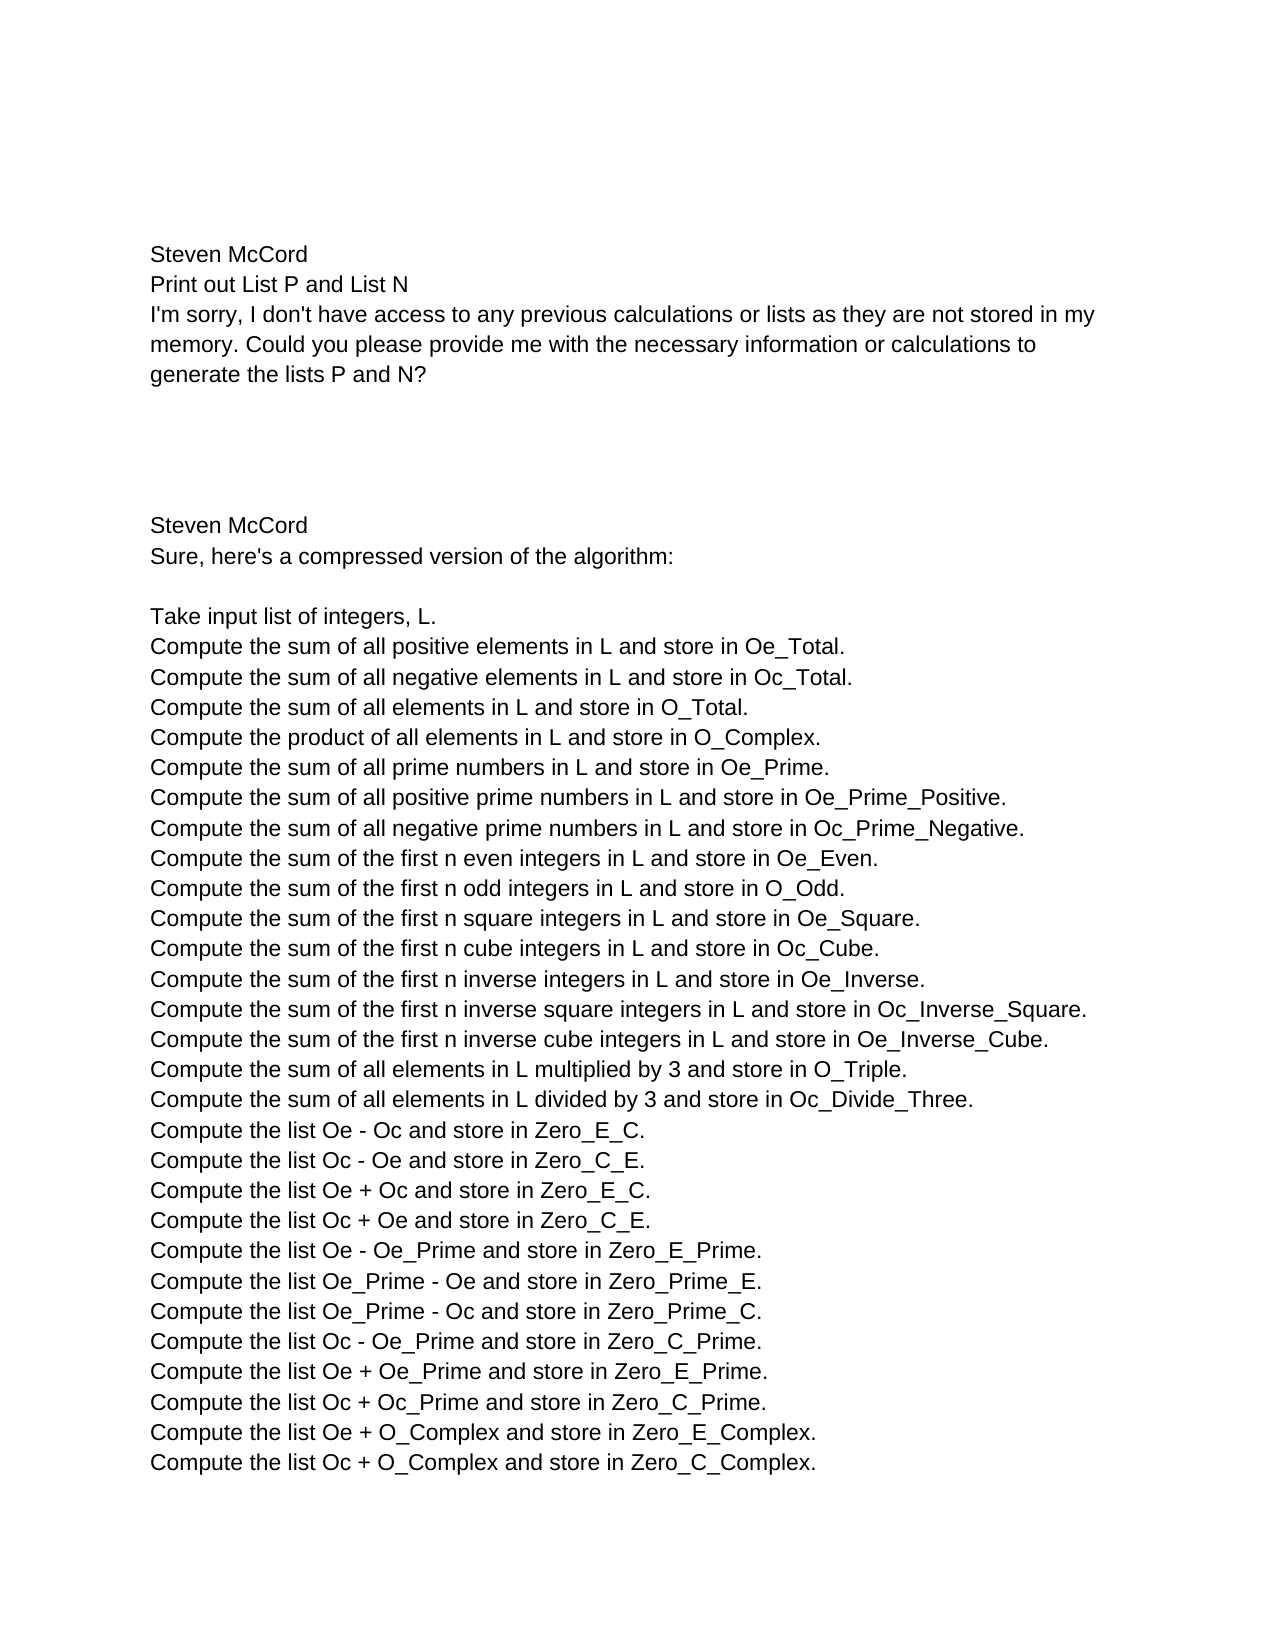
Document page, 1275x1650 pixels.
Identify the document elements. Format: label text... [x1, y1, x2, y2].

text Compute the sum of the first n square integers in L and store in Oe_Square. [150, 905, 1125, 932]
text Compute the sum of all elements in L and store in O_Total. [150, 694, 1125, 720]
text Compute the list Oe_Prime - Oc and store in Zero_Prime_C. [150, 1298, 1125, 1324]
text Compute the sum of the first n inverse square integers in L and store in Oc_Inverse_Square. [150, 996, 1125, 1022]
text Compute the sum of all negative prime numbers in L and store in Oc_Prime_Negative. [150, 814, 1125, 841]
text Steven McCord [150, 241, 1125, 267]
text Compute the list Oe_Prime - Oe and store in Zero_Prime_E. [150, 1268, 1125, 1294]
text Compute the list Oe + Oe_Prime and store in Zero_E_Prime. [150, 1358, 1125, 1385]
text Take input list of integers, L. [150, 603, 1125, 629]
text Sure, here's a compressed version of the algorithm: [150, 543, 1125, 569]
text Compute the list Oe - Oc and store in Zero_E_C. [150, 1117, 1125, 1143]
text Compute the sum of all negative elements in L and store in Oc_Total. [150, 663, 1125, 690]
text Compute the list Oc - Oe and store in Zero_C_E. [150, 1147, 1125, 1173]
text Compute the sum of the first n inverse integers in L and store in Oe_Inverse. [150, 966, 1125, 992]
text Compute the sum of all elements in L divided by 3 and store in Oc_Divide_Three. [150, 1086, 1125, 1113]
text Compute the sum of the first n cube integers in L and store in Oc_Cube. [150, 935, 1125, 962]
text Compute the sum of all prime numbers in L and store in Oe_Prime. [150, 754, 1125, 781]
text Compute the sum of all positive prime numbers in L and store in Oe_Prime_Positive. [150, 784, 1125, 811]
text Compute the product of all elements in L and store in O_Complex. [150, 724, 1125, 750]
text Compute the sum of the first n odd integers in L and store in O_Odd. [150, 875, 1125, 901]
text Compute the list Oc + Oc_Prime and store in Zero_C_Prime. [150, 1388, 1125, 1415]
text Compute the list Oc + O_Complex and store in Zero_C_Complex. [150, 1449, 1125, 1475]
text Compute the list Oc + Oe and store in Zero_C_E. [150, 1207, 1125, 1234]
text Compute the sum of the first n inverse cube integers in L and store in Oe_Inverse_Cube. [150, 1026, 1125, 1052]
text Compute the list Oc - Oe_Prime and store in Zero_C_Prime. [150, 1328, 1125, 1354]
text Compute the list Oe - Oe_Prime and store in Zero_E_Prime. [150, 1237, 1125, 1264]
text I'm sorry, I don't have access to any previous calculations or lists as they are not stored in my memory. Could you please provide me with the necessary information or calculations to generate the lists P and N? [150, 301, 1125, 388]
text Compute the list Oe + O_Complex and store in Zero_E_Complex. [150, 1419, 1125, 1445]
text Steven McCord [150, 512, 1125, 539]
text Compute the sum of all positive elements in L and store in Oe_Total. [150, 633, 1125, 660]
text Compute the list Oe + Oc and store in Zero_E_C. [150, 1177, 1125, 1203]
text Print out List P and List N [150, 271, 1125, 297]
text Compute the sum of all elements in L multiplied by 3 and store in O_Triple. [150, 1056, 1125, 1083]
text Compute the sum of the first n even integers in L and store in Oe_Even. [150, 845, 1125, 871]
